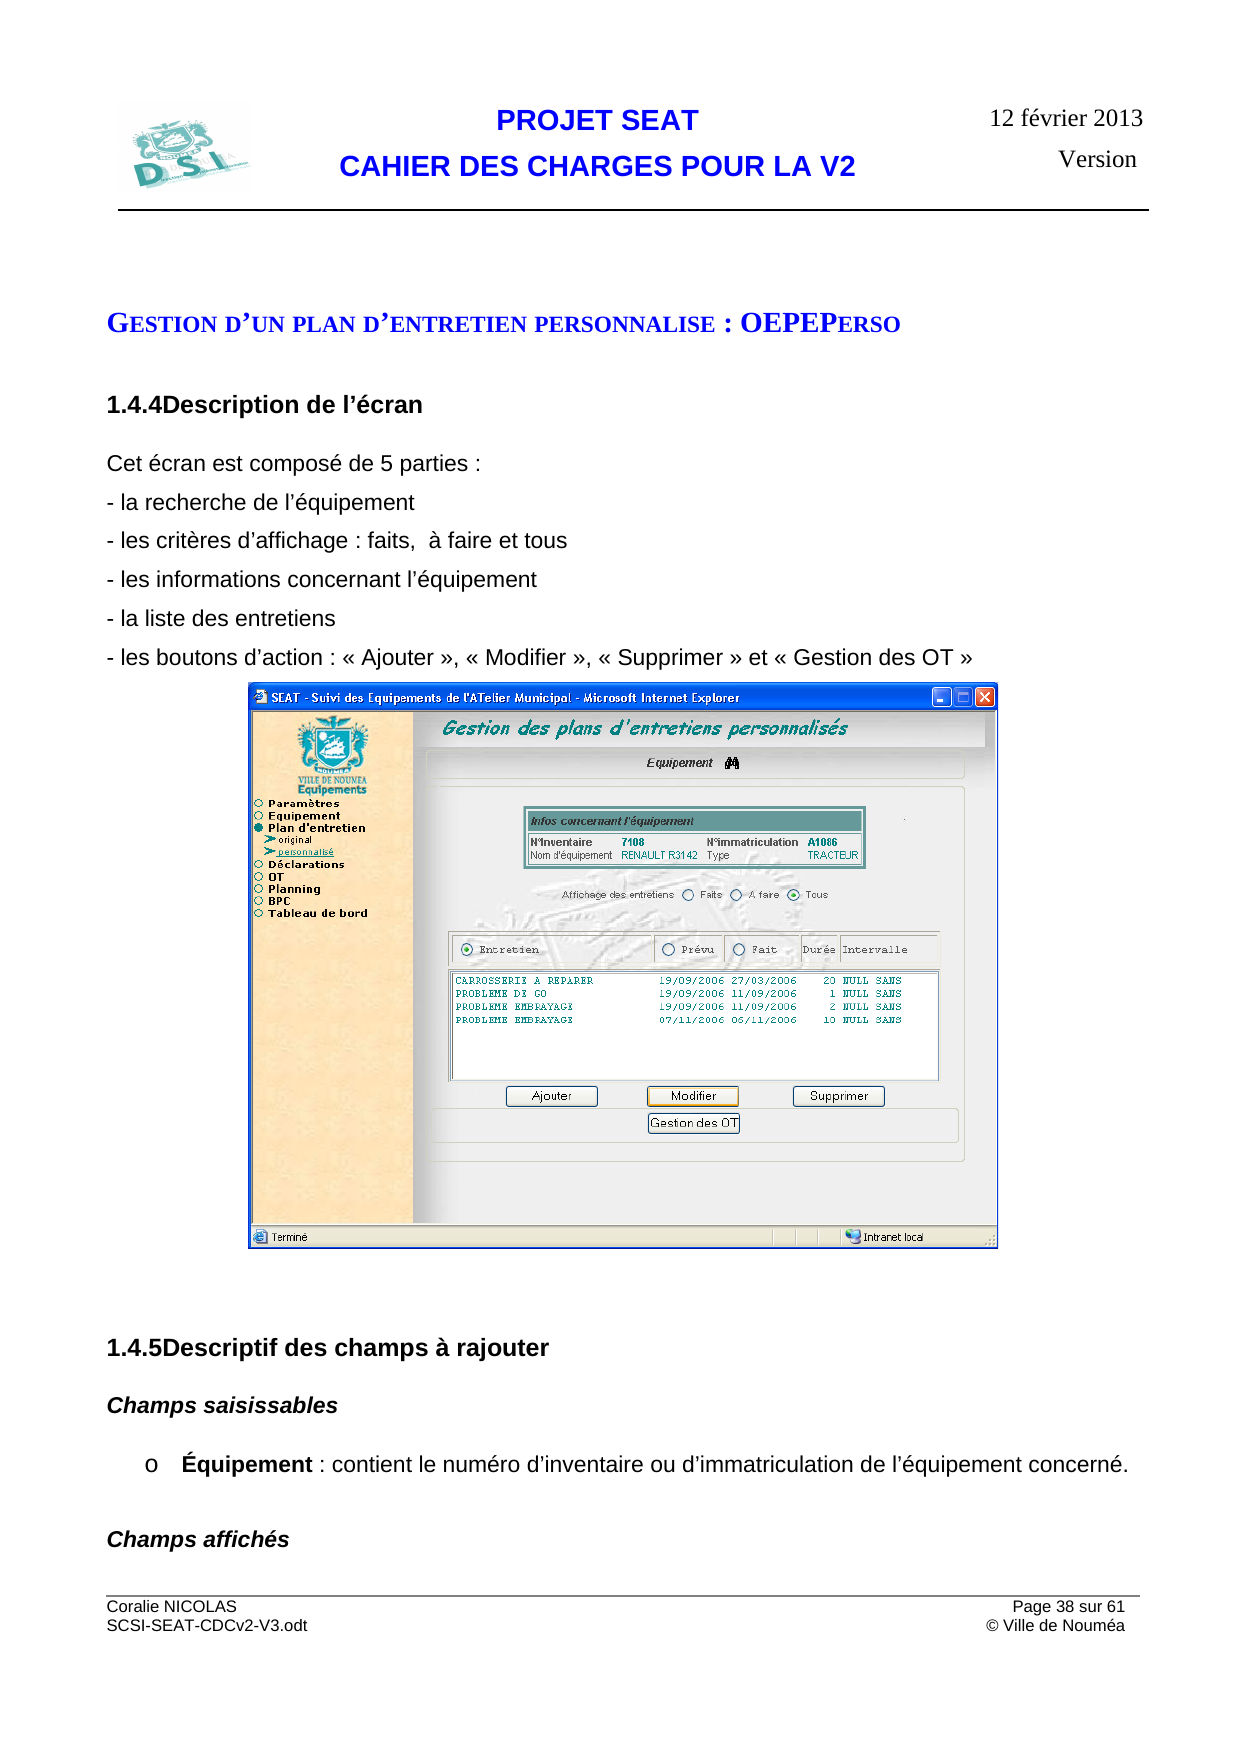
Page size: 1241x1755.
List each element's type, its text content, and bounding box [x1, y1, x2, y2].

subtitle Descriptif des champs à rajouter [106, 1332, 1140, 1361]
text - les informations concernant l’équipement [106, 566, 1140, 593]
text Cet écran est composé de 5 parties : [106, 450, 1140, 476]
text - les boutons d’action : « Ajouter », « Modifier », « Supprimer » et « Gestion des OT » [106, 644, 1140, 670]
text Champs affichés [106, 1526, 1140, 1552]
text Champs saisissables [106, 1392, 1140, 1419]
text - les critères d’affichage : faits, à faire et tous [106, 527, 1140, 554]
list Équipement : contient le numéro d’inventaire ou d’immatriculation de l’équipement concerné. [144, 1451, 1140, 1480]
subtitle Description de l’écran [106, 390, 1140, 418]
text - la liste des entretiens [106, 605, 1140, 632]
text - la recherche de l’équipement [106, 489, 1140, 515]
subtitle Gestion d’un plan d’entretien personnalise : OEPEPerso [106, 305, 1140, 338]
